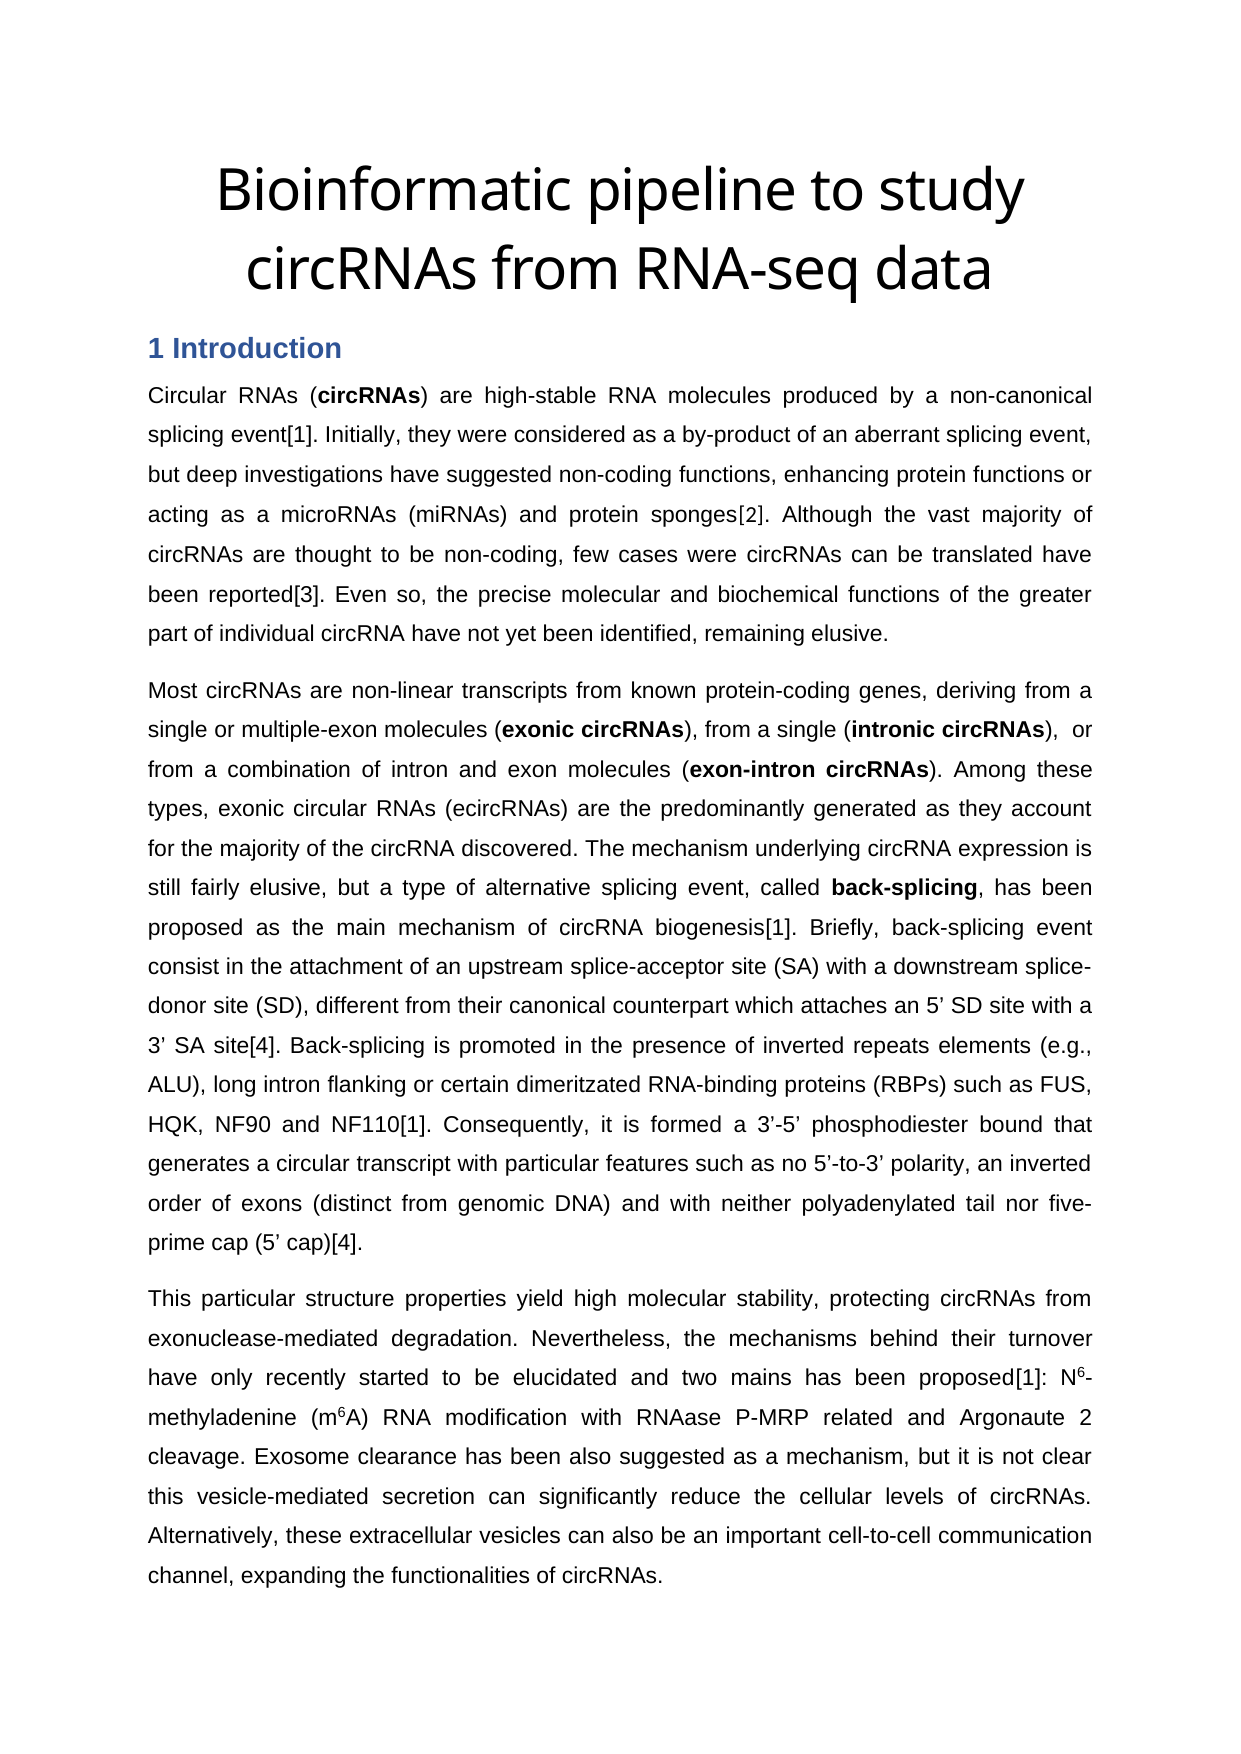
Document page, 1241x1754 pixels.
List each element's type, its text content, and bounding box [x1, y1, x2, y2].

text Circular RNAs (circRNAs) are high-stable RNA molecules produced by a non-canonical splicing event[1]. Initially, they were considered as a by-product of an aberrant splicing event, but deep investigations have suggested non-coding functions, enhancing protein functions or acting as a microRNAs (miRNAs) and protein sponges[2]⁠. Although the vast majority of circRNAs are thought to be non-coding, few cases were circRNAs can be translated have been reported[3]. Even so, the precise molecular and biochemical functions of the greater part of individual circRNA have not yet been identified, remaining elusive. [148, 382, 1093, 647]
subtitle Introduction [148, 332, 1093, 365]
text This particular structure properties yield high molecular stability, protecting circRNAs from exonuclease-mediated degradation. Nevertheless, the mechanisms behind their turnover have only recently started to be elucidated and two mains has been proposed[1]: N6-methyladenine (m6A) RNA modification with RNAase P-MRP related and Argonaute 2 cleavage. Exosome clearance has been also suggested as a mechanism, but it is not clear this vesicle-mediated secretion can significantly reduce the cellular levels of circRNAs. Alternatively, these extracellular vesicles can also be an important cell-to-cell communication channel, expanding the functionalities of circRNAs. [148, 1285, 1093, 1588]
title Bioinformatic pipeline to study circRNAs from RNA-seq data [148, 148, 1093, 307]
text Most circRNAs are non-linear transcripts from known protein-coding genes, deriving from a single or multiple-exon molecules (exonic circRNAs), from a single (intronic circRNAs), or from a combination of intron and exon molecules (exon-intron circRNAs). Among these types, exonic circular RNAs (ecircRNAs) are the predominantly generated as they account for the majority of the circRNA discovered. The mechanism underlying circRNA expression is still fairly elusive, but a type of alternative splicing event, called back-splicing, has been proposed as the main mechanism of circRNA biogenesis[1]. Briefly, back-splicing event consist in the attachment of an upstream splice-acceptor site (SA) with a downstream splice-donor site (SD), different from their canonical counterpart which attaches an 5’ SD site with a 3’ SA site[4]⁠. Back-splicing is promoted in the presence of inverted repeats elements (e.g., ALU), long intron flanking or certain dimeritzated RNA-binding proteins (RBPs) such as FUS, HQK, NF90 and NF110[1]⁠. Consequently, it is formed a 3’-5’ phosphodiester bound that generates a circular transcript with particular features such as no 5’-to-3’ polarity, an inverted order of exons (distinct from genomic DNA) and with neither polyadenylated tail nor five-prime cap (5’ cap)[4]⁠. [148, 677, 1093, 1256]
